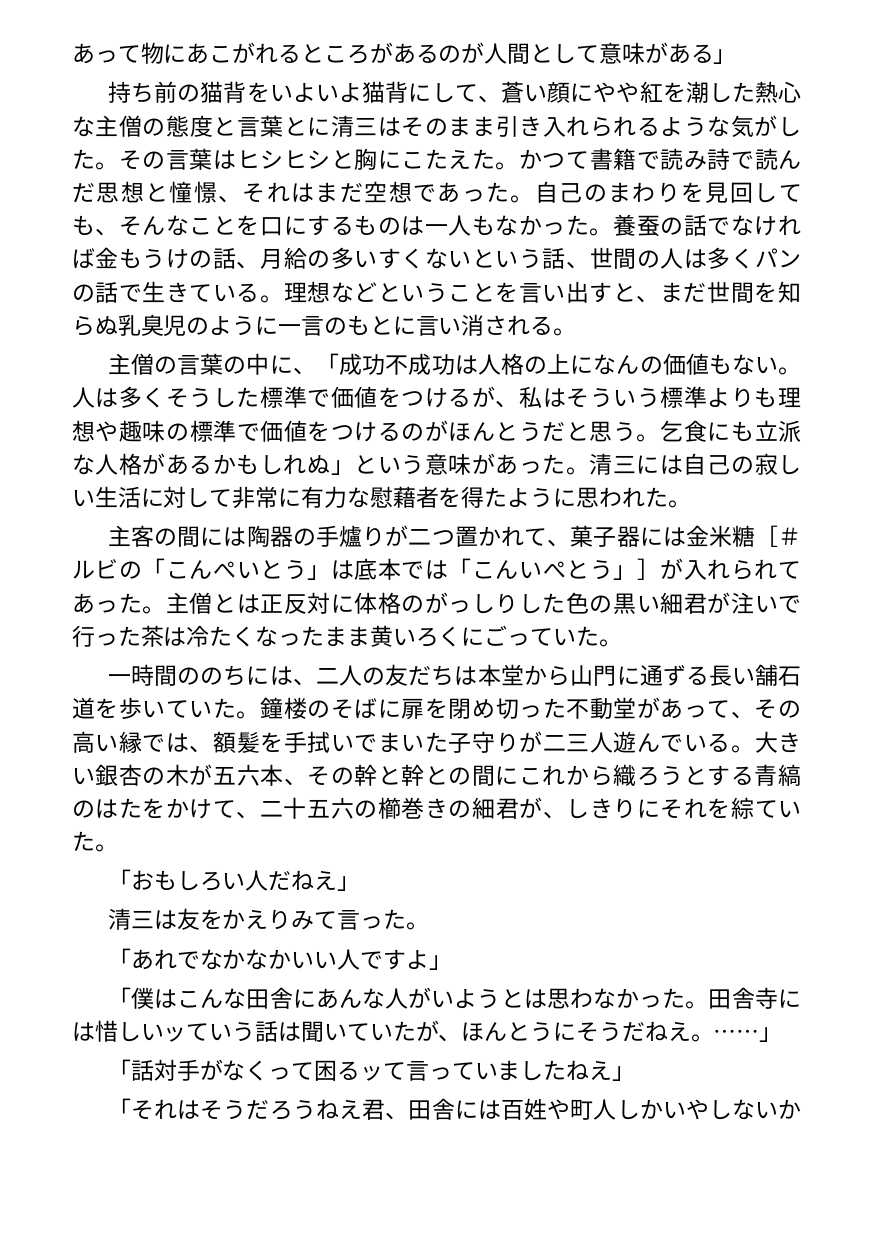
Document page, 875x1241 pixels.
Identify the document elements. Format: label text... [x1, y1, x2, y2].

text 「おもしろい人だねえ」 [72, 863, 802, 896]
text 清三は友をかえりみて言った。 [72, 902, 802, 936]
text 持ち前の猫背をいよいよ猫背にして、蒼い顔にやや紅を潮した熱心な主僧の態度と言葉とに清三はそのまま引き入れられるような気がした。その言葉はヒシヒシと胸にこたえた。かつて書籍で読み詩で読んだ思想と憧憬、それはまだ空想であった。自己のまわりを見回しても、そんなことを口にするものは一人もなかった。養蚕の話でなければ金もうけの話、月給の多いすくないという話、世間の人は多くパンの話で生きている。理想などということを言い出すと、まだ世間を知らぬ乳臭児のように一言のもとに言い消される。 [72, 75, 802, 341]
text 「それはそうだろうねえ君、田舎には百姓や町人しかいやしないか [72, 1092, 802, 1126]
text 一時間ののちには、二人の友だちは本堂から山門に通ずる長い舗石道を歩いていた。鐘楼のそばに扉を閉め切った不動堂があって、その高い縁では、額髪を手拭いでまいた子守りが二三人遊んでいる。大きい銀杏の木が五六本、その幹と幹との間にこれから織ろうとする青縞のはたをかけて、二十五六の櫛巻きの細君が、しきりにそれを綜ていた。 [72, 658, 802, 857]
text あって物にあこがれるところがあるのが人間として意味がある」 [72, 36, 802, 69]
text 「あれでなかなかいい人ですよ」 [72, 942, 802, 975]
text 「話対手がなくって困るッて言っていましたねえ」 [72, 1053, 802, 1086]
text 主僧の言葉の中に、「成功不成功は人格の上になんの価値もない。人は多くそうした標準で価値をつけるが、私はそういう標準よりも理想や趣味の標準で価値をつけるのがほんとうだと思う。乞食にも立派な人格があるかもしれぬ」という意味があった。清三には自己の寂しい生活に対して非常に有力な慰藉者を得たように思われた。 [72, 347, 802, 513]
text 主客の間には陶器の手爐りが二つ置かれて、菓子器には金米糖［＃ルビの「こんぺいとう」は底本では「こんいぺとう」］が入れられてあった。主僧とは正反対に体格のがっしりした色の黒い細君が注いで行った茶は冷たくなったまま黄いろくにごっていた。 [72, 519, 802, 652]
text 「僕はこんな田舎にあんな人がいようとは思わなかった。田舎寺には惜しいッていう話は聞いていたが、ほんとうにそうだねえ。……」 [72, 981, 802, 1047]
